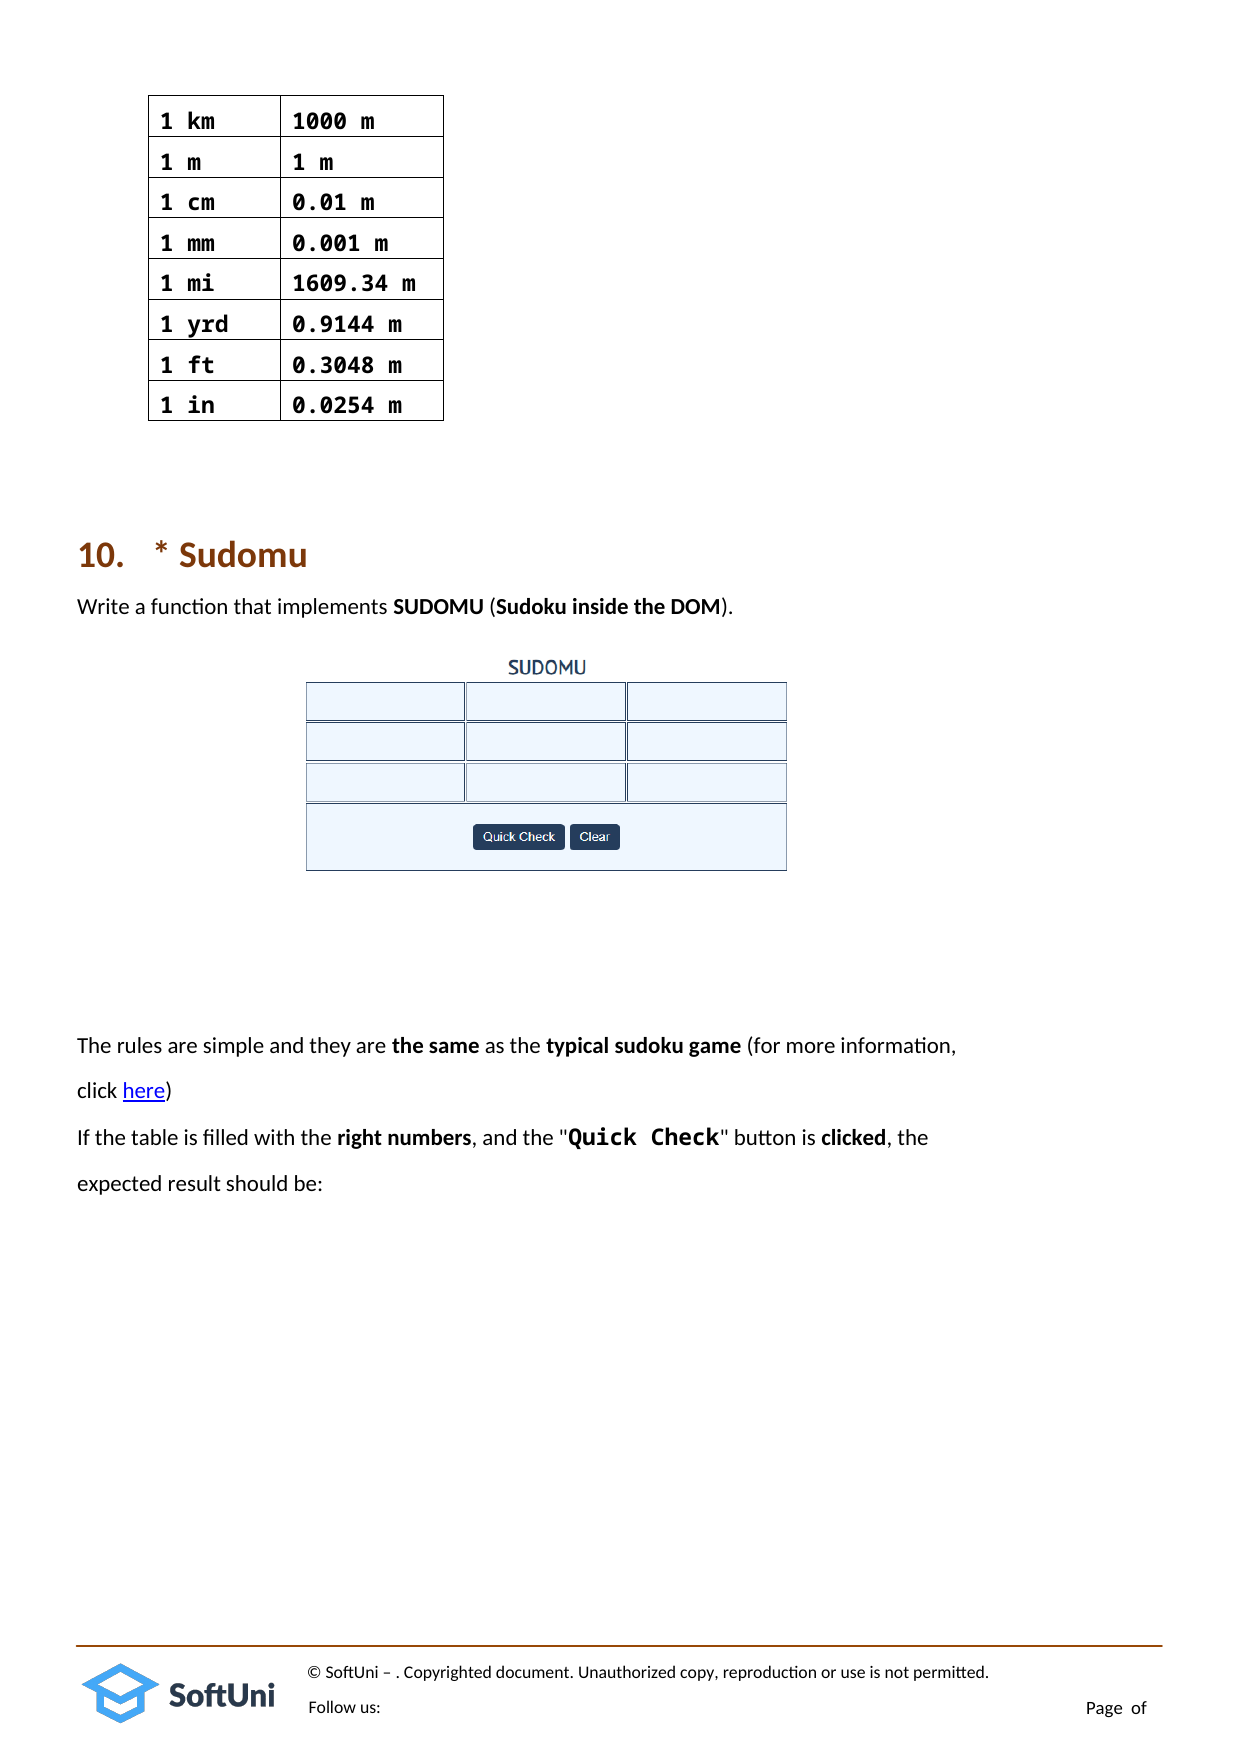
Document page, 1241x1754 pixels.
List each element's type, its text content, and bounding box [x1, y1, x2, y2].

table_cell 0.0254 m [281, 381, 443, 420]
table_cell 1 ft [149, 340, 280, 380]
table_header 1 km [149, 96, 280, 136]
table_cell 1609.34 m [281, 259, 443, 298]
text click here) [77, 1076, 1163, 1104]
table_cell 1 cm [149, 178, 280, 217]
table_cell 1 mi [149, 259, 280, 298]
table_cell 0.9144 m [281, 300, 443, 339]
table_header 1000 m [281, 96, 443, 136]
text If the table is filled with the right numbers, and the "Quick Check" button is clicked, the [77, 1121, 1163, 1152]
text The rules are simple and they are the same as the typical sudoku game (for more information, [77, 1032, 1163, 1059]
table_cell 0.01 m [281, 178, 443, 217]
table_cell 1 mm [149, 218, 280, 258]
table_cell 1 yrd [149, 300, 280, 339]
table_cell 1 m [281, 137, 443, 177]
table_cell 1 in [149, 381, 280, 420]
picture [75, 1658, 281, 1729]
picture [76, 637, 1050, 1015]
table_cell 0.3048 m [281, 340, 443, 380]
table_cell 0.001 m [281, 218, 443, 258]
subtitle * Sudomu [77, 531, 1163, 577]
text Write a function that implements SUDOMU (Sudoku inside the DOM). [77, 592, 1163, 620]
text expected result should be: [77, 1169, 1163, 1197]
table_cell 1 m [149, 137, 280, 177]
